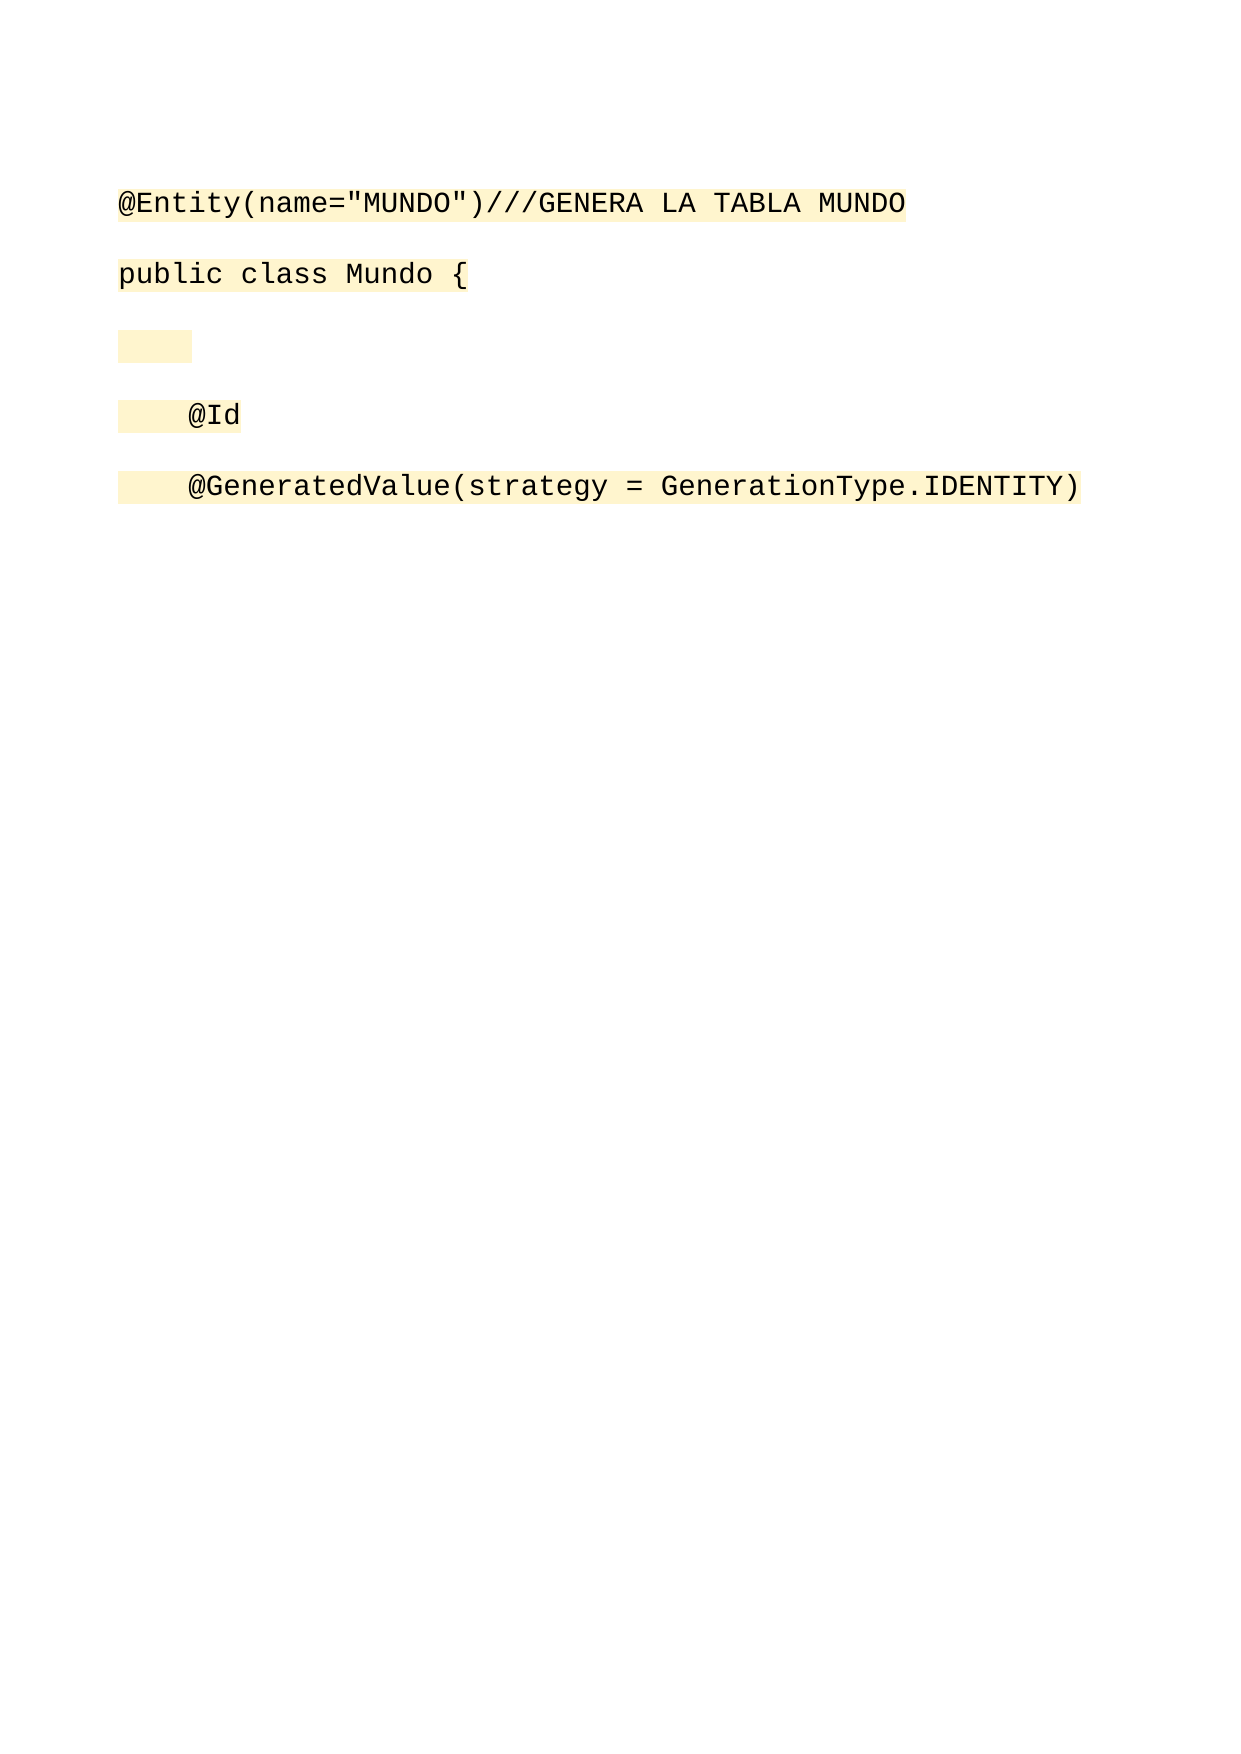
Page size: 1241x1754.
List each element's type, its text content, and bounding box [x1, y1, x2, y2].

text @Entity(name="MUNDO")///GENERA LA TABLA MUNDO [906, 189, 1122, 222]
text @Id [241, 400, 1122, 433]
text @GeneratedValue(strategy = GenerationType.IDENTITY) [1081, 471, 1122, 504]
text public class Mundo { [468, 259, 1122, 292]
